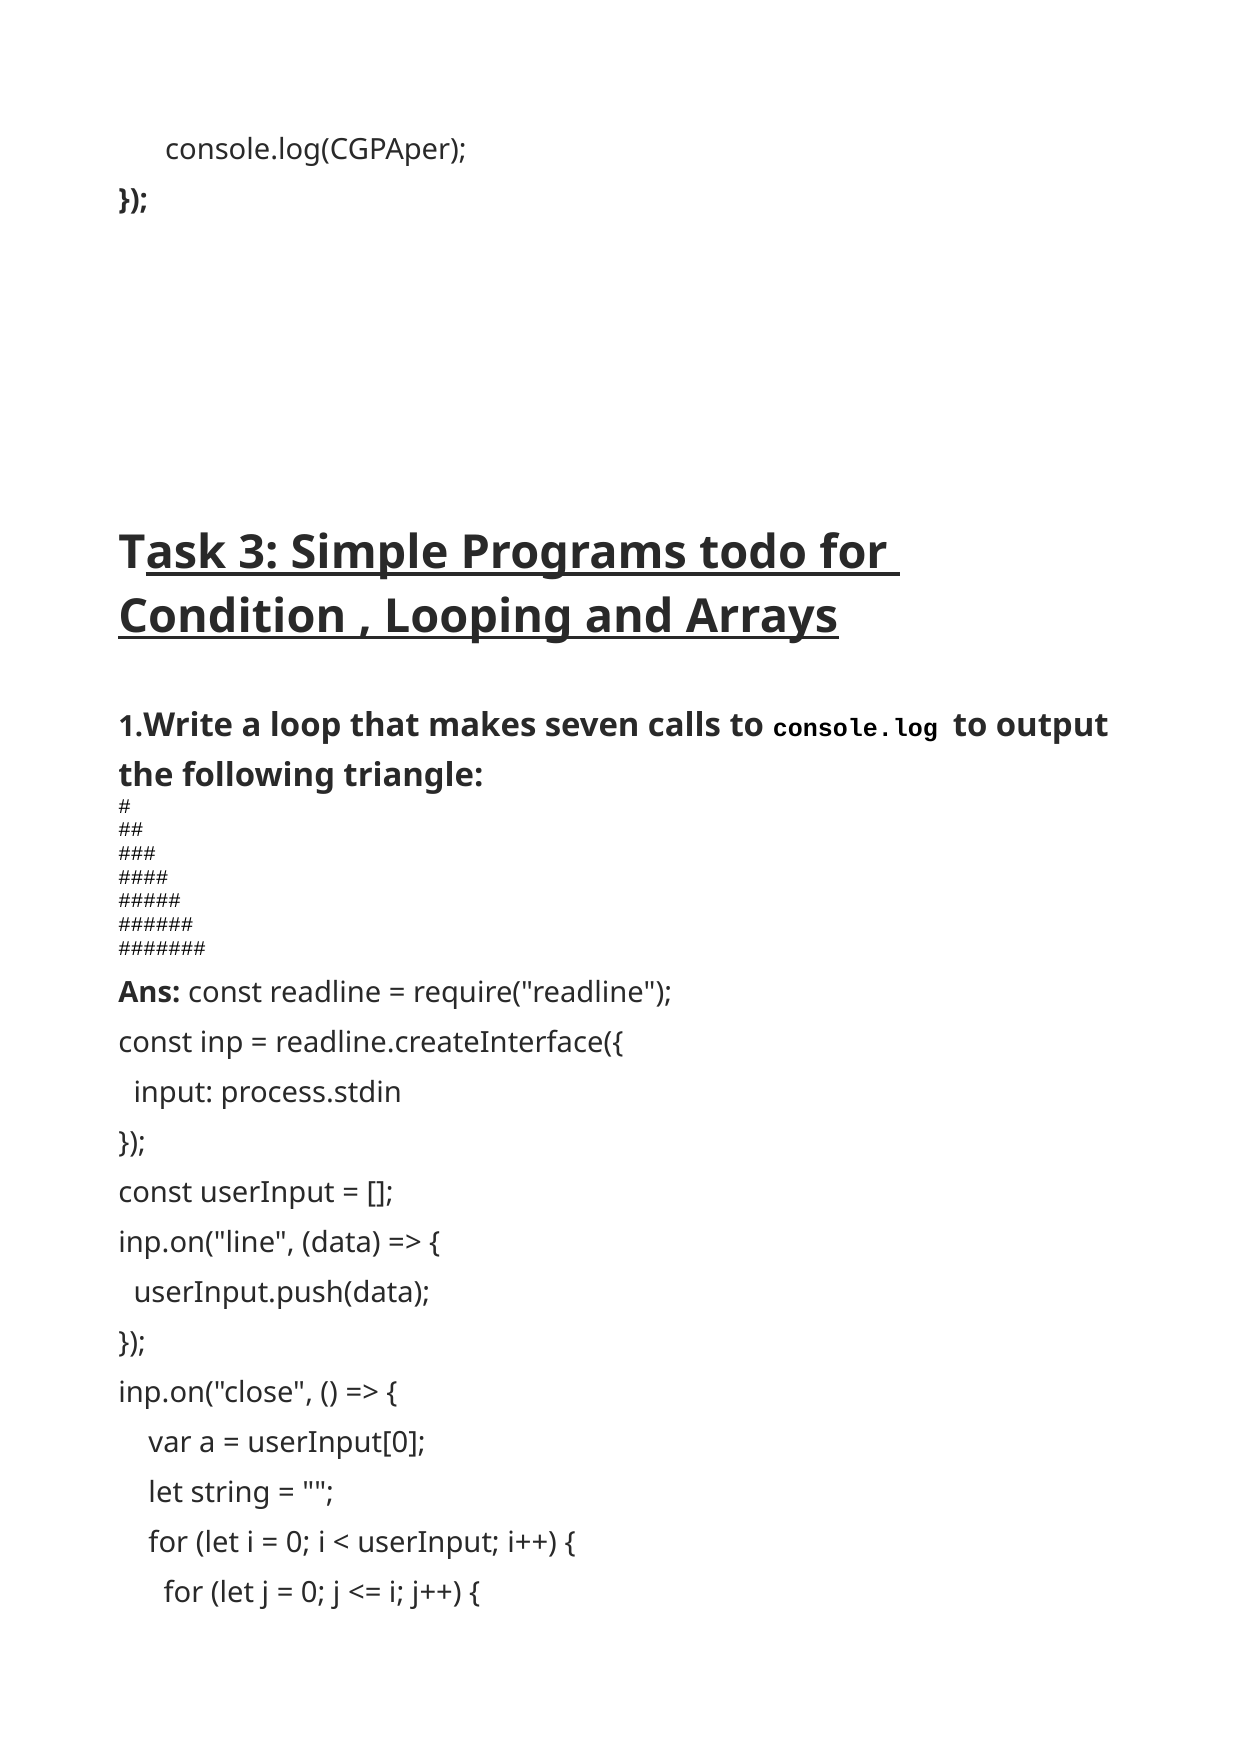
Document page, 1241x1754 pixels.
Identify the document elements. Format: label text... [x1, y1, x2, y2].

text for (let j = 0; j <= i; j++) { [118, 1561, 1122, 1611]
text const inp = readline.createInterface({ [118, 1011, 1122, 1061]
text ## [118, 819, 1122, 843]
subtitle Task 3: Simple Programs todo for Condition , Looping and Arrays [118, 518, 1122, 646]
text let string = ""; [118, 1461, 1122, 1511]
text ###### [118, 914, 1122, 938]
text #### [118, 867, 1122, 890]
text input: process.stdin [118, 1061, 1122, 1111]
text ####### [118, 938, 1122, 961]
text inp.on("line", (data) => { [118, 1211, 1122, 1261]
text userInput.push(data); [118, 1261, 1122, 1311]
text 1.Write a loop that makes seven calls to console.log to output the following triangle: [118, 696, 1122, 796]
text Ans: const readline = require("readline"); [118, 961, 1122, 1011]
text }); [118, 1311, 1122, 1361]
text var a = userInput[0]; [118, 1411, 1122, 1461]
text }); [118, 168, 1122, 218]
text for (let i = 0; i < userInput; i++) { [118, 1511, 1122, 1561]
text inp.on("close", () => { [118, 1361, 1122, 1411]
text ### [118, 843, 1122, 867]
text # [118, 796, 1122, 819]
text ##### [118, 890, 1122, 914]
text console.log(CGPAper); [165, 118, 1122, 168]
text }); [118, 1111, 1122, 1161]
text const userInput = []; [118, 1161, 1122, 1211]
